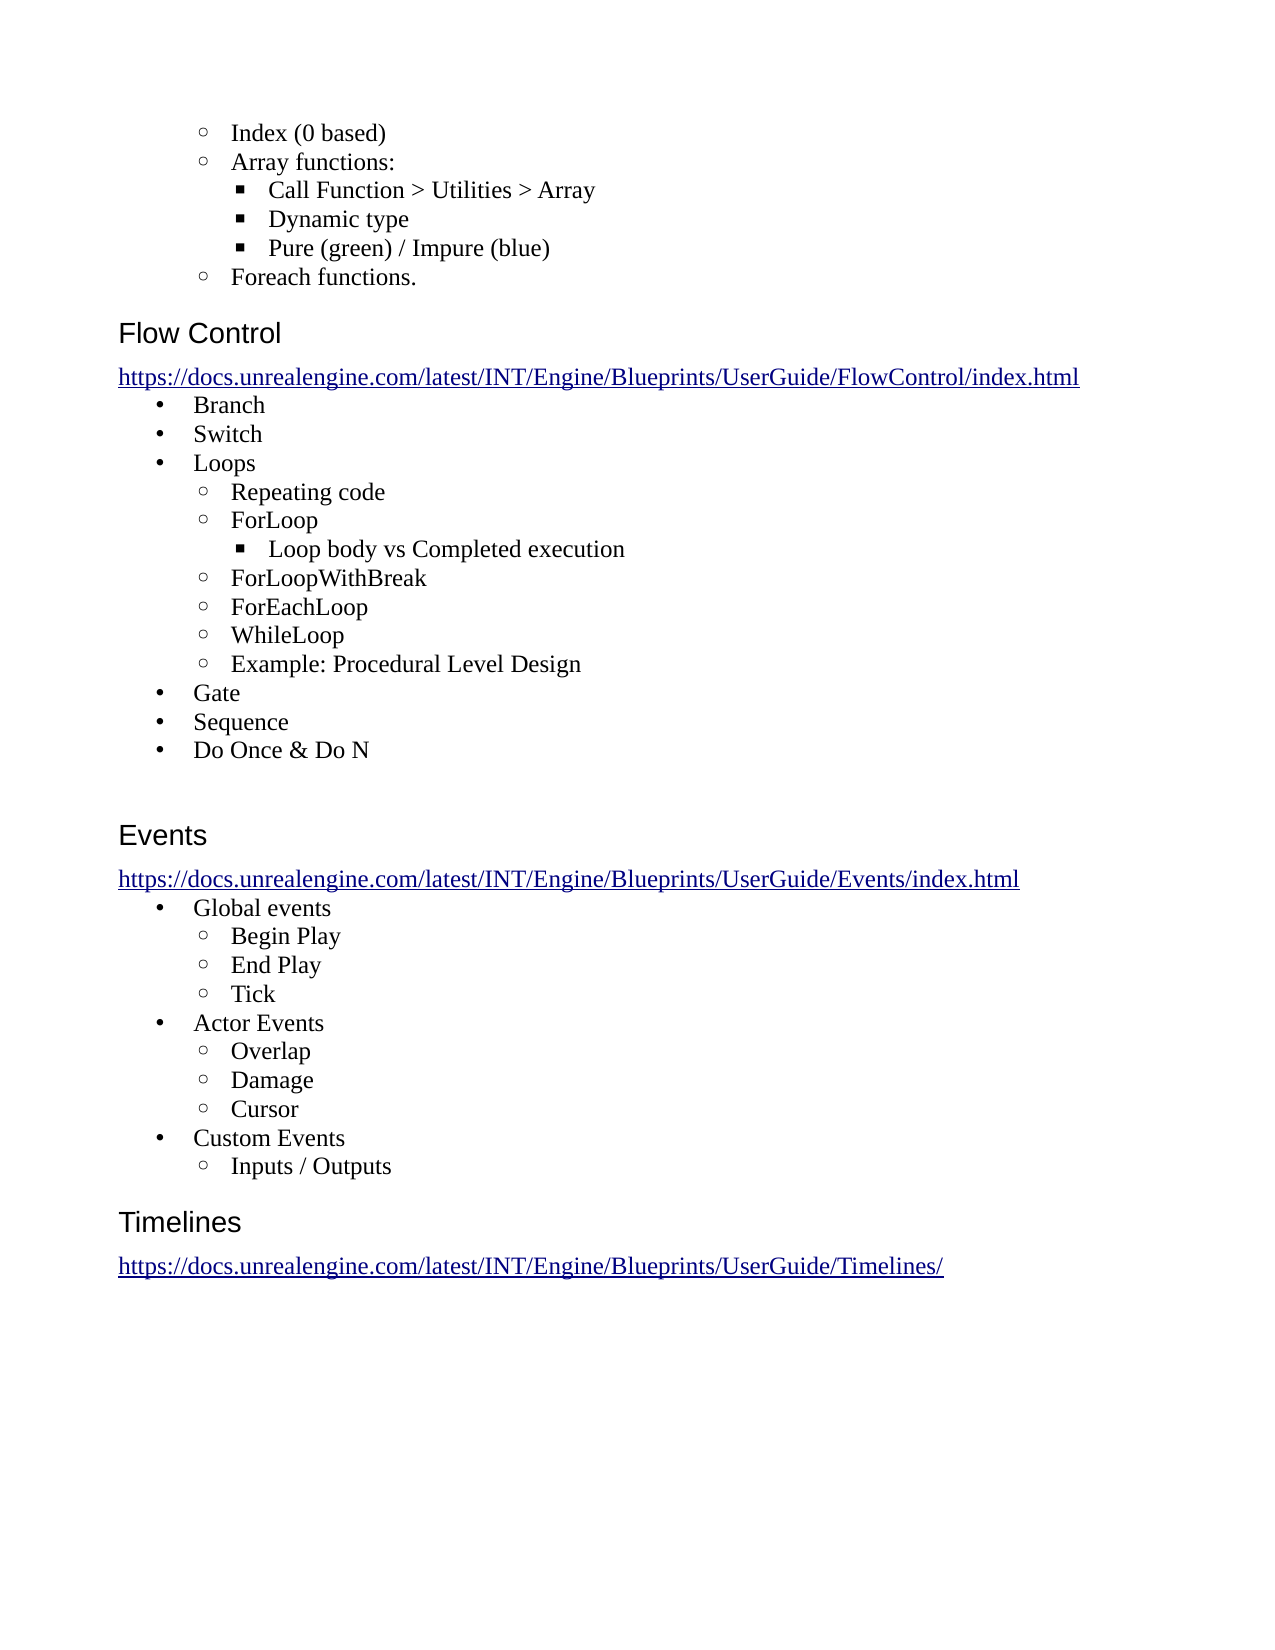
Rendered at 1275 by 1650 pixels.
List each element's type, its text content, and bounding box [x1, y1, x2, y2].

list Damage [193, 1065, 1157, 1094]
list Begin Play [193, 921, 1157, 950]
list ForLoopWithBreak [193, 563, 1157, 592]
subtitle Flow Control [118, 316, 1157, 349]
list Call Function > Utilities > Array [231, 176, 1157, 204]
text https://docs.unrealengine.com/latest/INT/Engine/Blueprints/UserGuide/FlowControl/index.html [118, 362, 1157, 390]
list Switch [156, 419, 1157, 448]
list Tick [193, 979, 1157, 1008]
list ForEachLoop [193, 592, 1157, 620]
list Index (0 based) [193, 118, 1157, 147]
list Loop body vs Completed execution [231, 534, 1157, 563]
list Foreach functions. [193, 262, 1157, 291]
list Gate [156, 678, 1157, 707]
subtitle Timelines [118, 1205, 1157, 1239]
list ForLoop [193, 505, 1157, 534]
list Example: Procedural Level Design [193, 649, 1157, 678]
list Pure (green) / Impure (blue) [231, 233, 1157, 262]
list Cursor [193, 1094, 1157, 1123]
list Repeating code [193, 477, 1157, 505]
list Global events [156, 893, 1157, 921]
list End Play [193, 950, 1157, 979]
list Branch [156, 390, 1157, 419]
list Loops [156, 448, 1157, 477]
list Actor Events [156, 1008, 1157, 1036]
subtitle Events [118, 818, 1157, 851]
list Do Once & Do N [156, 735, 1157, 764]
list Overlap [193, 1036, 1157, 1065]
list Dynamic type [231, 204, 1157, 233]
list Sequence [156, 707, 1157, 735]
list Inputs / Outputs [193, 1151, 1157, 1180]
list Array functions: [193, 147, 1157, 176]
list Custom Events [156, 1123, 1157, 1151]
text https://docs.unrealengine.com/latest/INT/Engine/Blueprints/UserGuide/Events/index.html [118, 864, 1157, 893]
text https://docs.unrealengine.com/latest/INT/Engine/Blueprints/UserGuide/Timelines/ [118, 1251, 1157, 1280]
list WhileLoop [193, 620, 1157, 649]
